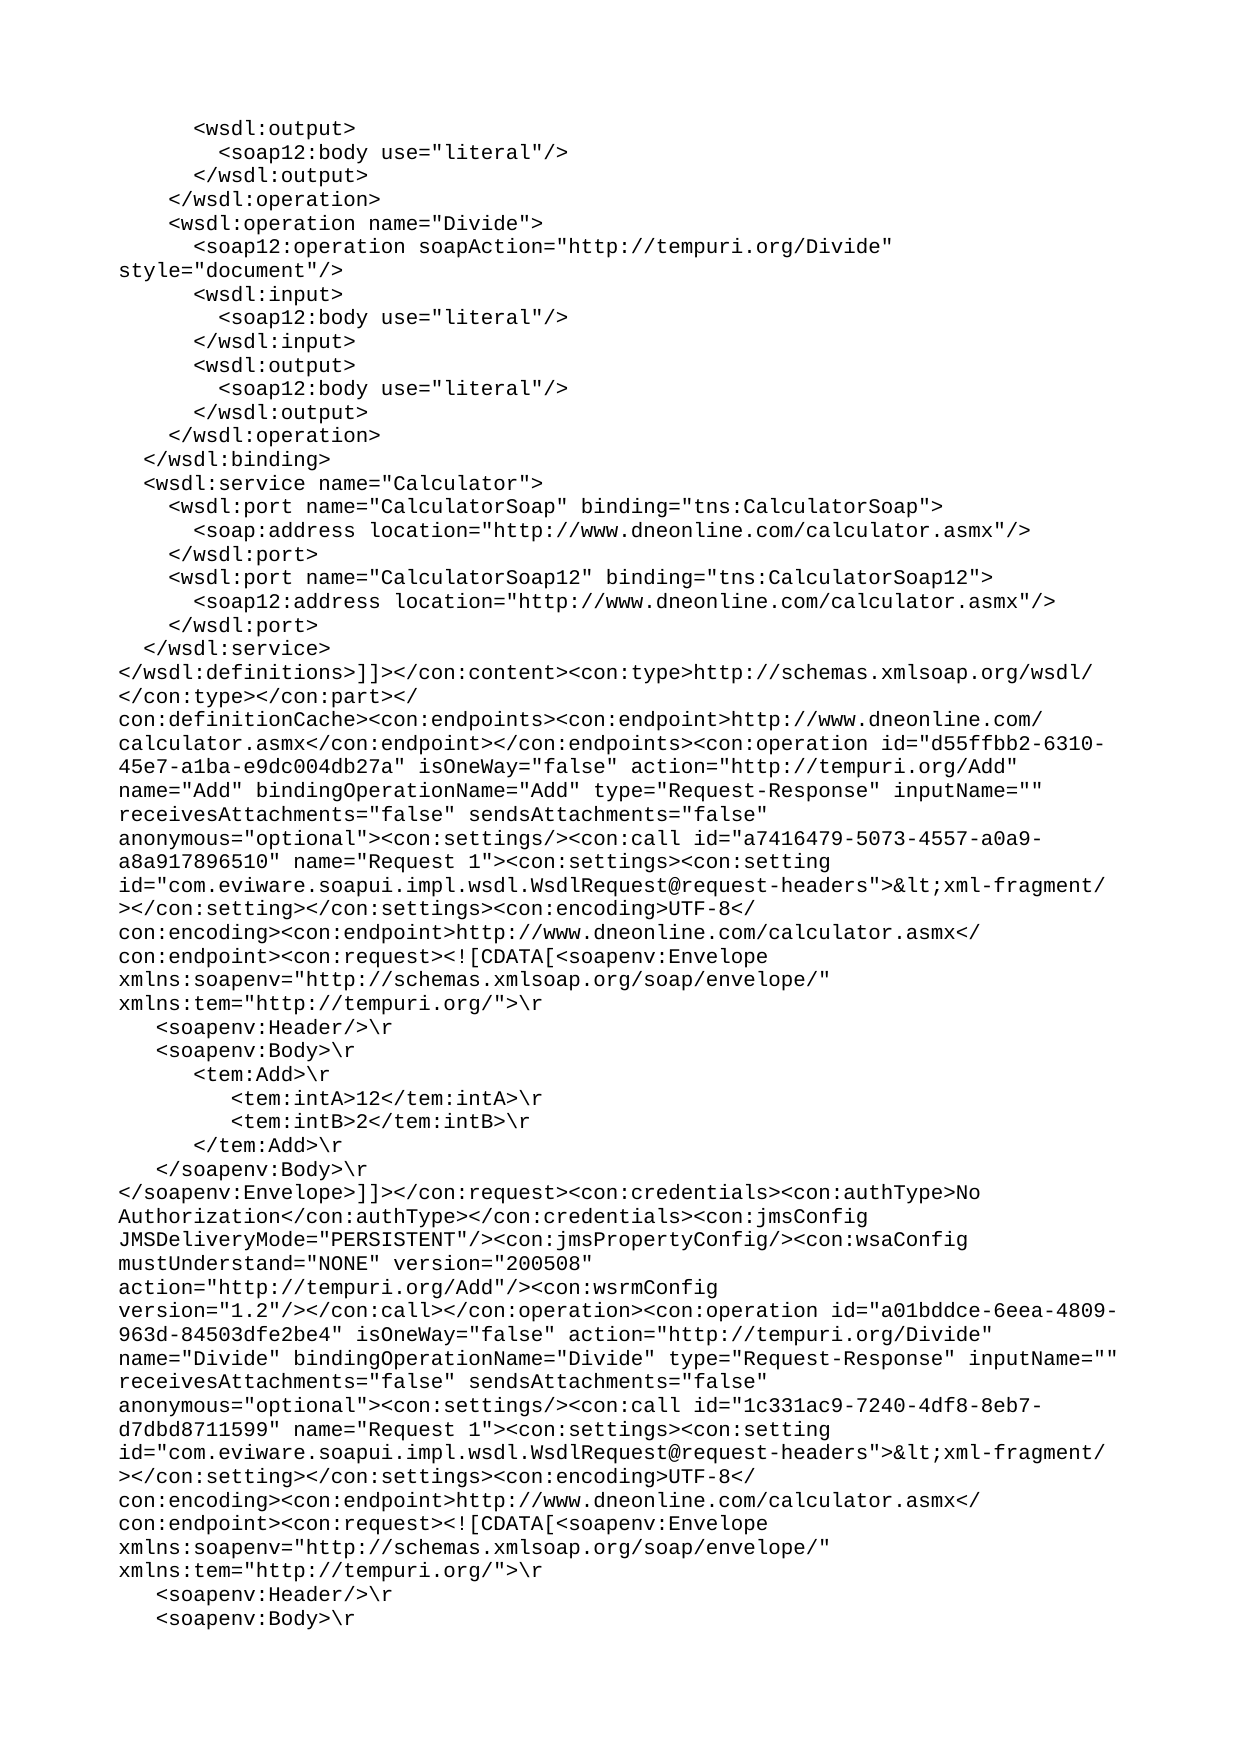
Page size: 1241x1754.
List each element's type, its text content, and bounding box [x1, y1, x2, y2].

text </soapenv:Body>\r [118, 1158, 1122, 1182]
text <wsdl:output> [118, 354, 1122, 378]
text <tem:intA>12</tem:intA>\r [118, 1088, 1122, 1111]
text <wsdl:output> [118, 118, 1122, 142]
text <wsdl:port name="CalculatorSoap12" binding="tns:CalculatorSoap12"> [118, 567, 1122, 591]
text </wsdl:operation> [118, 426, 1122, 449]
text </wsdl:definitions>]]></con:content><con:type>http://schemas.xmlsoap.org/wsdl/</con:type></con:part></con:definitionCache><con:endpoints><con:endpoint>http://www.dneonline.com/calculator.asmx</con:endpoint></con:endpoints><con:operation id="d55ffbb2-6310-45e7-a1ba-e9dc004db27a" isOneWay="false" action="http://tempuri.org/Add" name="Add" bindingOperationName="Add" type="Request-Response" inputName="" receivesAttachments="false" sendsAttachments="false" anonymous="optional"><con:settings/><con:call id="a7416479-5073-4557-a0a9-a8a917896510" name="Request 1"><con:settings><con:setting id="com.eviware.soapui.impl.wsdl.WsdlRequest@request-headers">&lt;xml-fragment/></con:setting></con:settings><con:encoding>UTF-8</con:encoding><con:endpoint>http://www.dneonline.com/calculator.asmx</con:endpoint><con:request><![CDATA[<soapenv:Envelope xmlns:soapenv="http://schemas.xmlsoap.org/soap/envelope/" xmlns:tem="http://tempuri.org/">\r [118, 662, 1122, 1017]
text </wsdl:output> [118, 402, 1122, 426]
text <soap12:body use="literal"/> [118, 307, 1122, 331]
text <soapenv:Header/>\r [118, 1584, 1122, 1608]
text <wsdl:service name="Calculator"> [118, 473, 1122, 496]
text <soapenv:Body>\r [118, 1040, 1122, 1064]
text <wsdl:operation name="Divide"> [118, 213, 1122, 236]
text </wsdl:input> [118, 331, 1122, 354]
text </wsdl:binding> [118, 449, 1122, 473]
text </wsdl:port> [118, 615, 1122, 638]
text </wsdl:port> [118, 544, 1122, 567]
text </wsdl:output> [118, 165, 1122, 189]
text <soap12:body use="literal"/> [118, 378, 1122, 402]
text <wsdl:input> [118, 284, 1122, 307]
text <soap:address location="http://www.dneonline.com/calculator.asmx"/> [118, 520, 1122, 544]
text <soap12:body use="literal"/> [118, 142, 1122, 165]
text <soapenv:Header/>\r [118, 1017, 1122, 1040]
text <soap12:operation soapAction="http://tempuri.org/Divide" style="document"/> [118, 236, 1122, 284]
text </tem:Add>\r [118, 1135, 1122, 1158]
text </soapenv:Envelope>]]></con:request><con:credentials><con:authType>No Authorization</con:authType></con:credentials><con:jmsConfig JMSDeliveryMode="PERSISTENT"/><con:jmsPropertyConfig/><con:wsaConfig mustUnderstand="NONE" version="200508" action="http://tempuri.org/Add"/><con:wsrmConfig version="1.2"/></con:call></con:operation><con:operation id="a01bddce-6eea-4809-963d-84503dfe2be4" isOneWay="false" action="http://tempuri.org/Divide" name="Divide" bindingOperationName="Divide" type="Request-Response" inputName="" receivesAttachments="false" sendsAttachments="false" anonymous="optional"><con:settings/><con:call id="1c331ac9-7240-4df8-8eb7-d7dbd8711599" name="Request 1"><con:settings><con:setting id="com.eviware.soapui.impl.wsdl.WsdlRequest@request-headers">&lt;xml-fragment/></con:setting></con:settings><con:encoding>UTF-8</con:encoding><con:endpoint>http://www.dneonline.com/calculator.asmx</con:endpoint><con:request><![CDATA[<soapenv:Envelope xmlns:soapenv="http://schemas.xmlsoap.org/soap/envelope/" xmlns:tem="http://tempuri.org/">\r [118, 1182, 1122, 1584]
text <tem:Add>\r [118, 1064, 1122, 1088]
text <soapenv:Body>\r [118, 1608, 1122, 1631]
text </wsdl:service> [118, 638, 1122, 662]
text </wsdl:operation> [118, 189, 1122, 213]
text <soap12:address location="http://www.dneonline.com/calculator.asmx"/> [118, 591, 1122, 615]
text <tem:intB>2</tem:intB>\r [118, 1111, 1122, 1135]
text <wsdl:port name="CalculatorSoap" binding="tns:CalculatorSoap"> [118, 496, 1122, 520]
